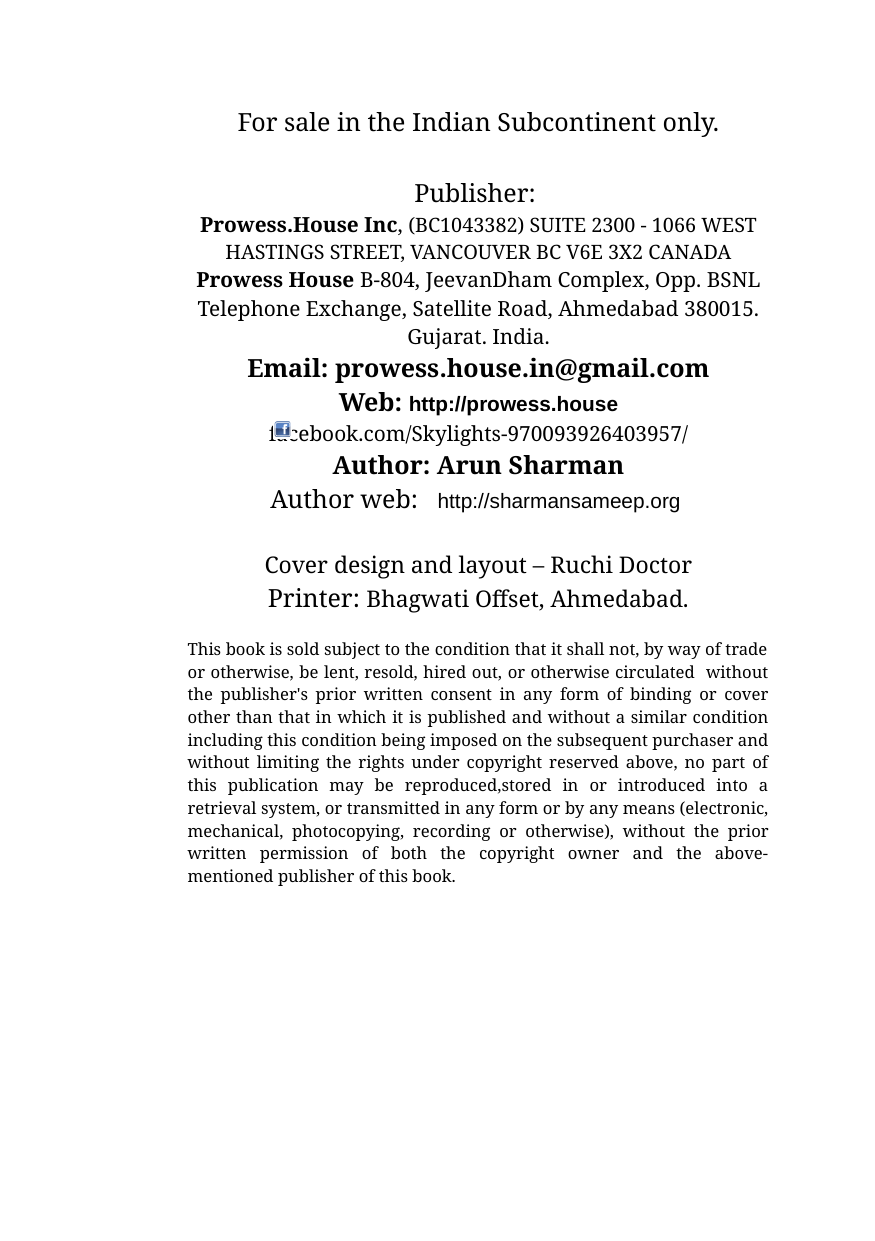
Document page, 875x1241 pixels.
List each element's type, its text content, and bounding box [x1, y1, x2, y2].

text Author: Arun Sharman Author web: http://sharmansameep.org [187, 447, 769, 515]
text This book is sold subject to the condition that it shall not, by way of trade or otherwise, be lent, resold, hired out, or otherwise circulated without the publisher's prior written consent in any form of binding or cover other than that in which it is published and without a similar condition including this condition being imposed on the subsequent purchaser and without limiting the rights under copyright reserved above, no part of this publication may be reproduced,stored in or introduced into a retrieval system, or transmitted in any form or by any means (electronic, mechanical, photocopying, recording or otherwise), without the prior written permission of both the copyright owner and the above-mentioned publisher of this book. [187, 637, 769, 887]
picture [274, 421, 291, 437]
text Cover design and layout – Ruchi Doctor Printer: Bhagwati Offset, Ahmedabad. [187, 549, 769, 615]
text facebook.com/Skylights-970093926403957/ [187, 419, 769, 447]
text For sale in the Indian Subcontinent only. [187, 105, 769, 139]
text Prowess House B-804, JeevanDham Complex, Opp. BSNL Telephone Exchange, Satellite Road, Ahmedabad 380015. Gujarat. India. Email: prowess.house.in@gmail.com Web: http://prowess.house [187, 265, 769, 419]
text Publisher: Prowess.House Inc, (BC1043382) SUITE 2300 - 1066 WEST HASTINGS STREET, VANCOUVER BC V6E 3X2 CANADA [187, 173, 769, 265]
